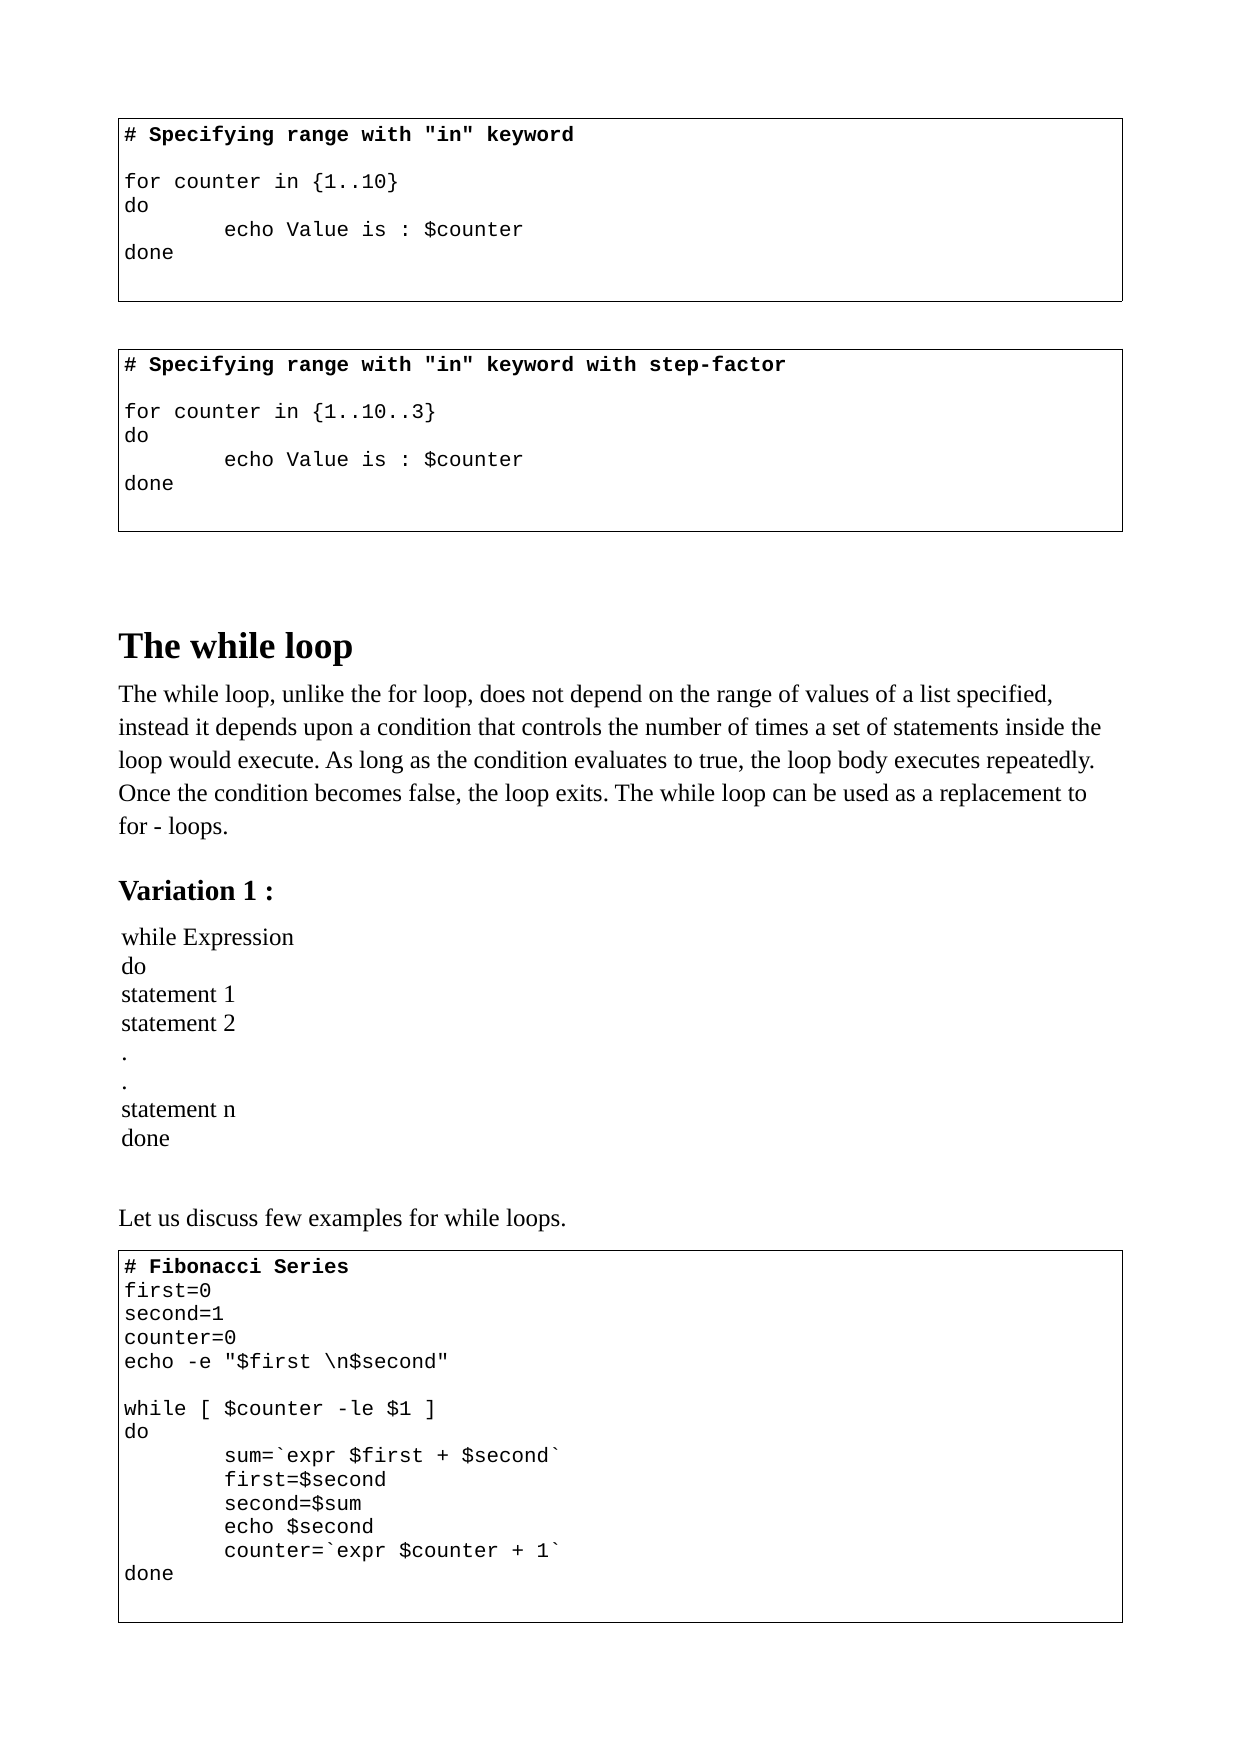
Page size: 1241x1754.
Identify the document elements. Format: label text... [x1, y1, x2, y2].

table_header # Specifying range with "in" keyword for counter in {1..10} do echo Value is : $counter done [119, 119, 1122, 301]
subtitle Variation 1 : [118, 873, 1122, 907]
table_header # Fibonacci Series first=0 second=1 counter=0 echo -e "$first \n$second" while [ $counter -le $1 ] do sum=`expr $first + $second` first=$second second=$sum echo $second counter=`expr $counter + 1` done [119, 1251, 1122, 1622]
subtitle The while loop [118, 623, 1122, 666]
text The while loop, unlike the for loop, does not depend on the range of values of a list specified, instead it depends upon a condition that controls the number of times a set of statements inside the loop would execute. As long as the condition evaluates to true, the loop body executes repeatedly. Once the condition becomes false, the loop exits. The while loop can be used as a replacement to for - loops. [118, 679, 1122, 840]
table_header while Expression do statement 1 statement 2 . . statement n done [118, 919, 308, 1155]
text Let us discuss few examples for while loops. [118, 1203, 1122, 1231]
table_header # Specifying range with "in" keyword with step-factor for counter in {1..10..3} do echo Value is : $counter done [119, 350, 1122, 531]
